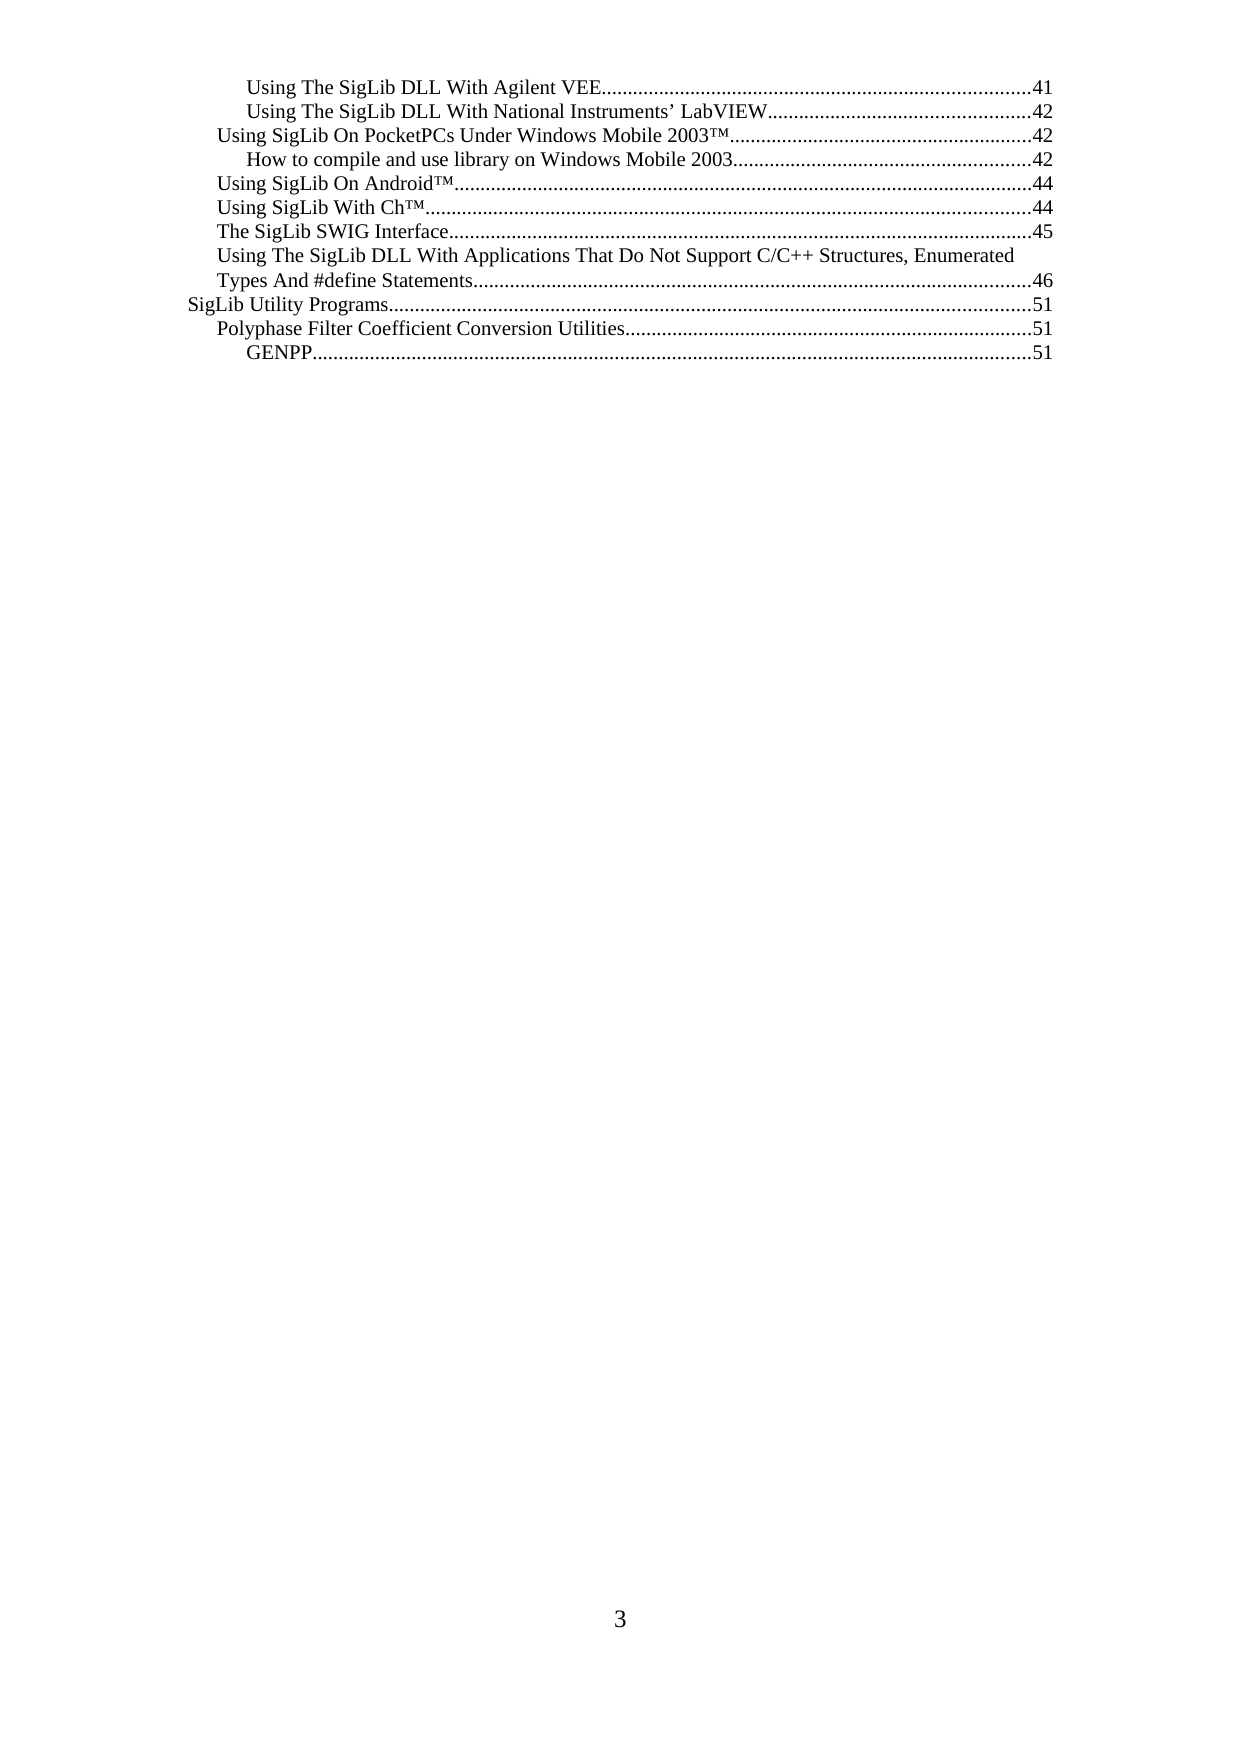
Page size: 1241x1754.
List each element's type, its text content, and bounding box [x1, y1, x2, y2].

text Using SigLib On Android™ 44 [217, 171, 1053, 195]
text Polyphase Filter Coefficient Conversion Utilities 51 [217, 316, 1053, 340]
text Using SigLib With Ch™ 44 [217, 195, 1053, 219]
text Using The SigLib DLL With Agilent VEE 41 [246, 75, 1053, 99]
text Using The SigLib DLL With Applications That Do Not Support C/C++ Structures, Enumerated Types And #define Statements 46 [217, 243, 1053, 292]
text SigLib Utility Programs 51 [187, 292, 1053, 316]
text Using The SigLib DLL With National Instruments’ LabVIEW 42 [246, 99, 1053, 123]
text Using SigLib On PocketPCs Under Windows Mobile 2003™ 42 [217, 123, 1053, 147]
text GENPP 51 [246, 340, 1053, 364]
text The SigLib SWIG Interface 45 [217, 219, 1053, 243]
text How to compile and use library on Windows Mobile 2003 42 [246, 147, 1053, 171]
